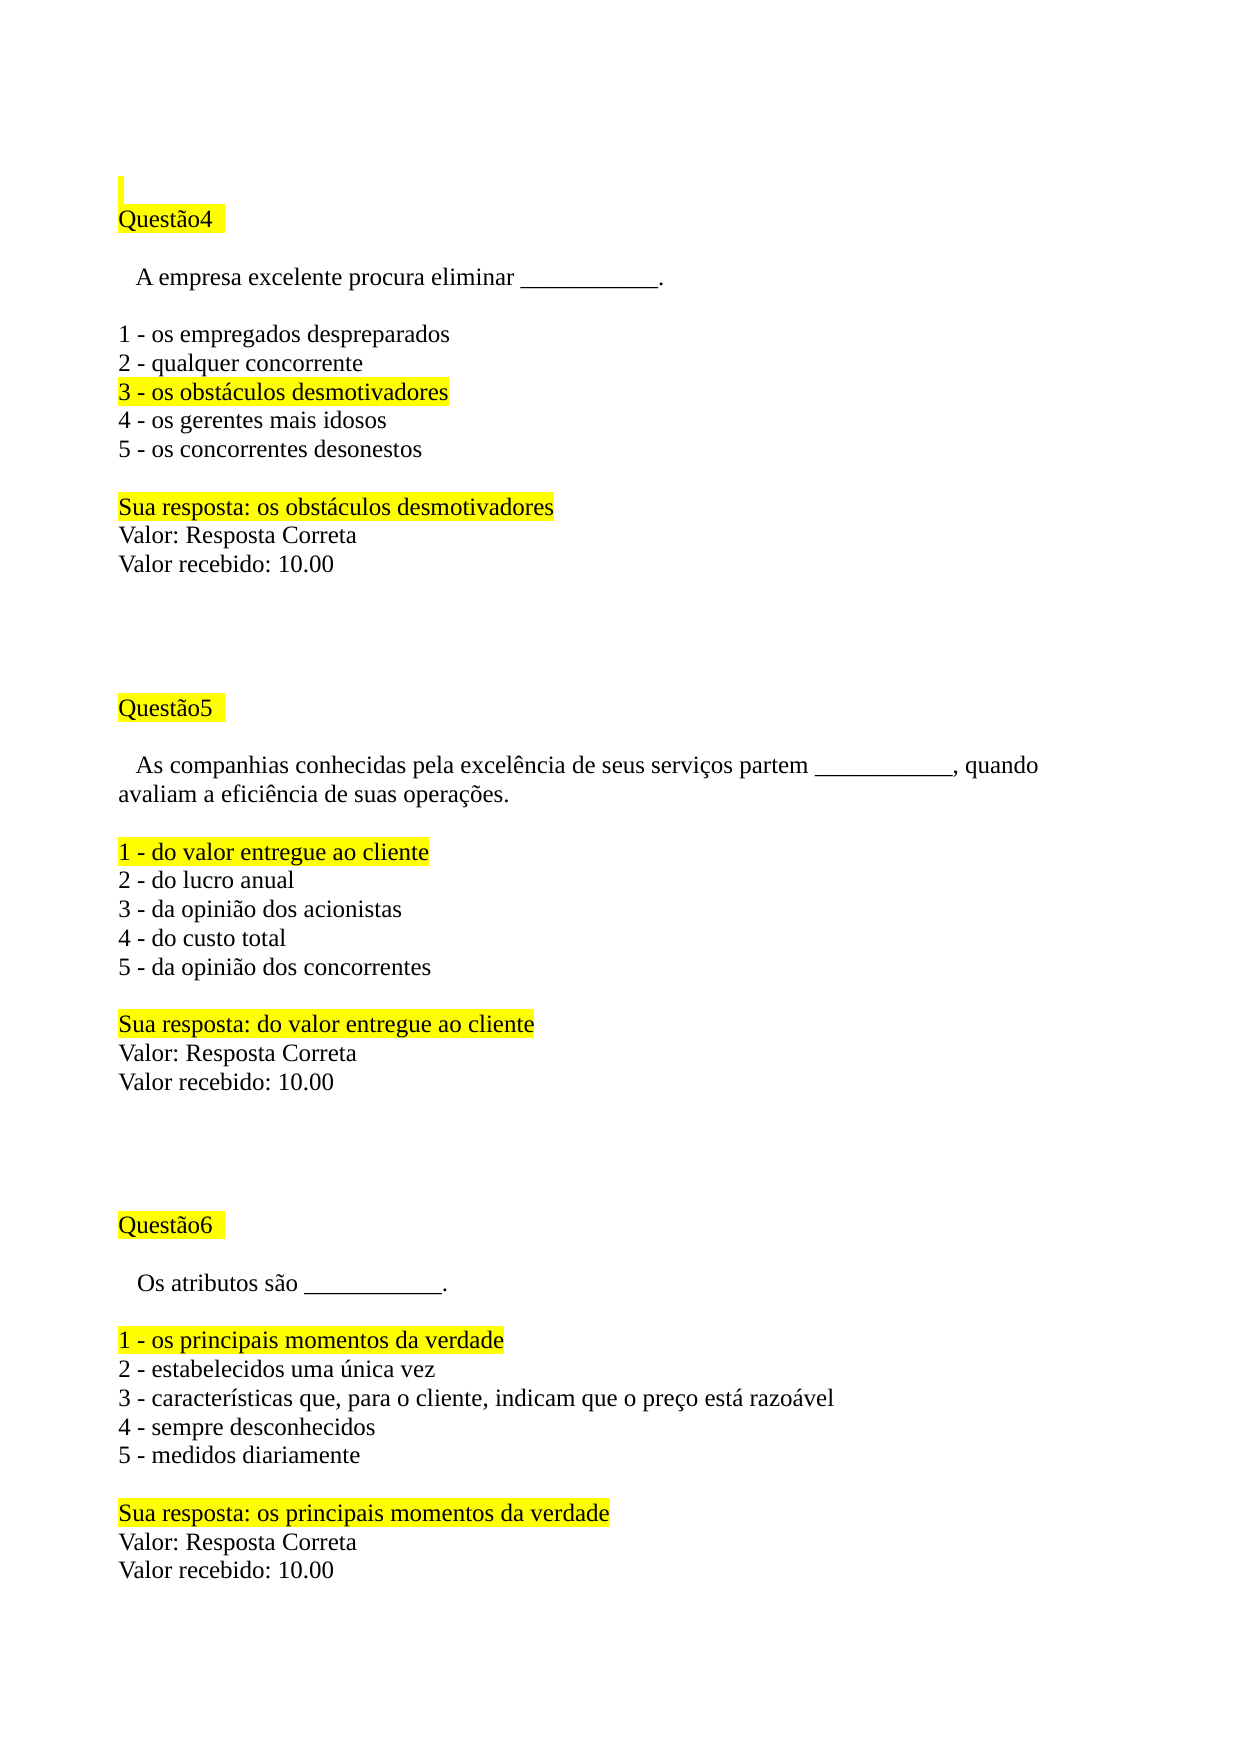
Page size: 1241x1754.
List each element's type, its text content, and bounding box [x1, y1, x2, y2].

text 4 - do custo total [118, 923, 1122, 952]
text 5 - os concorrentes desonestos [118, 434, 1122, 463]
text Valor recebido: 10.00 [118, 549, 1122, 578]
text 5 - medidos diariamente [118, 1441, 1122, 1469]
text 4 - os gerentes mais idosos [118, 406, 1122, 434]
text Sua resposta: os principais momentos da verdade [118, 1498, 1122, 1527]
text A empresa excelente procura eliminar ___________. [118, 262, 1122, 291]
text Questão5 [118, 693, 1122, 722]
text 1 - os empregados despreparados [118, 319, 1122, 348]
text Questão4 [118, 204, 1122, 233]
text 2 - qualquer concorrente [118, 348, 1122, 377]
text Valor: Resposta Correta [118, 1527, 1122, 1556]
text Os atributos são ___________. [118, 1268, 1122, 1297]
text As companhias conhecidas pela excelência de seus serviços partem ___________, quando avaliam a eficiência de suas operações. [118, 751, 1122, 808]
text 2 - do lucro anual [118, 866, 1122, 894]
text 2 - estabelecidos uma única vez [118, 1354, 1122, 1383]
text 5 - da opinião dos concorrentes [118, 952, 1122, 981]
text Valor: Resposta Correta [118, 521, 1122, 549]
text Valor recebido: 10.00 [118, 1556, 1122, 1584]
text Questão6 [118, 1211, 1122, 1239]
text 3 - os obstáculos desmotivadores [118, 377, 1122, 406]
text 3 - características que, para o cliente, indicam que o preço está razoável [118, 1383, 1122, 1412]
text Sua resposta: os obstáculos desmotivadores [118, 492, 1122, 521]
text 4 - sempre desconhecidos [118, 1412, 1122, 1441]
text Sua resposta: do valor entregue ao cliente [118, 1009, 1122, 1038]
text Valor recebido: 10.00 [118, 1067, 1122, 1096]
text 3 - da opinião dos acionistas [118, 894, 1122, 923]
text 1 - os principais momentos da verdade [118, 1326, 1122, 1354]
text 1 - do valor entregue ao cliente [118, 837, 1122, 866]
text Valor: Resposta Correta [118, 1038, 1122, 1067]
